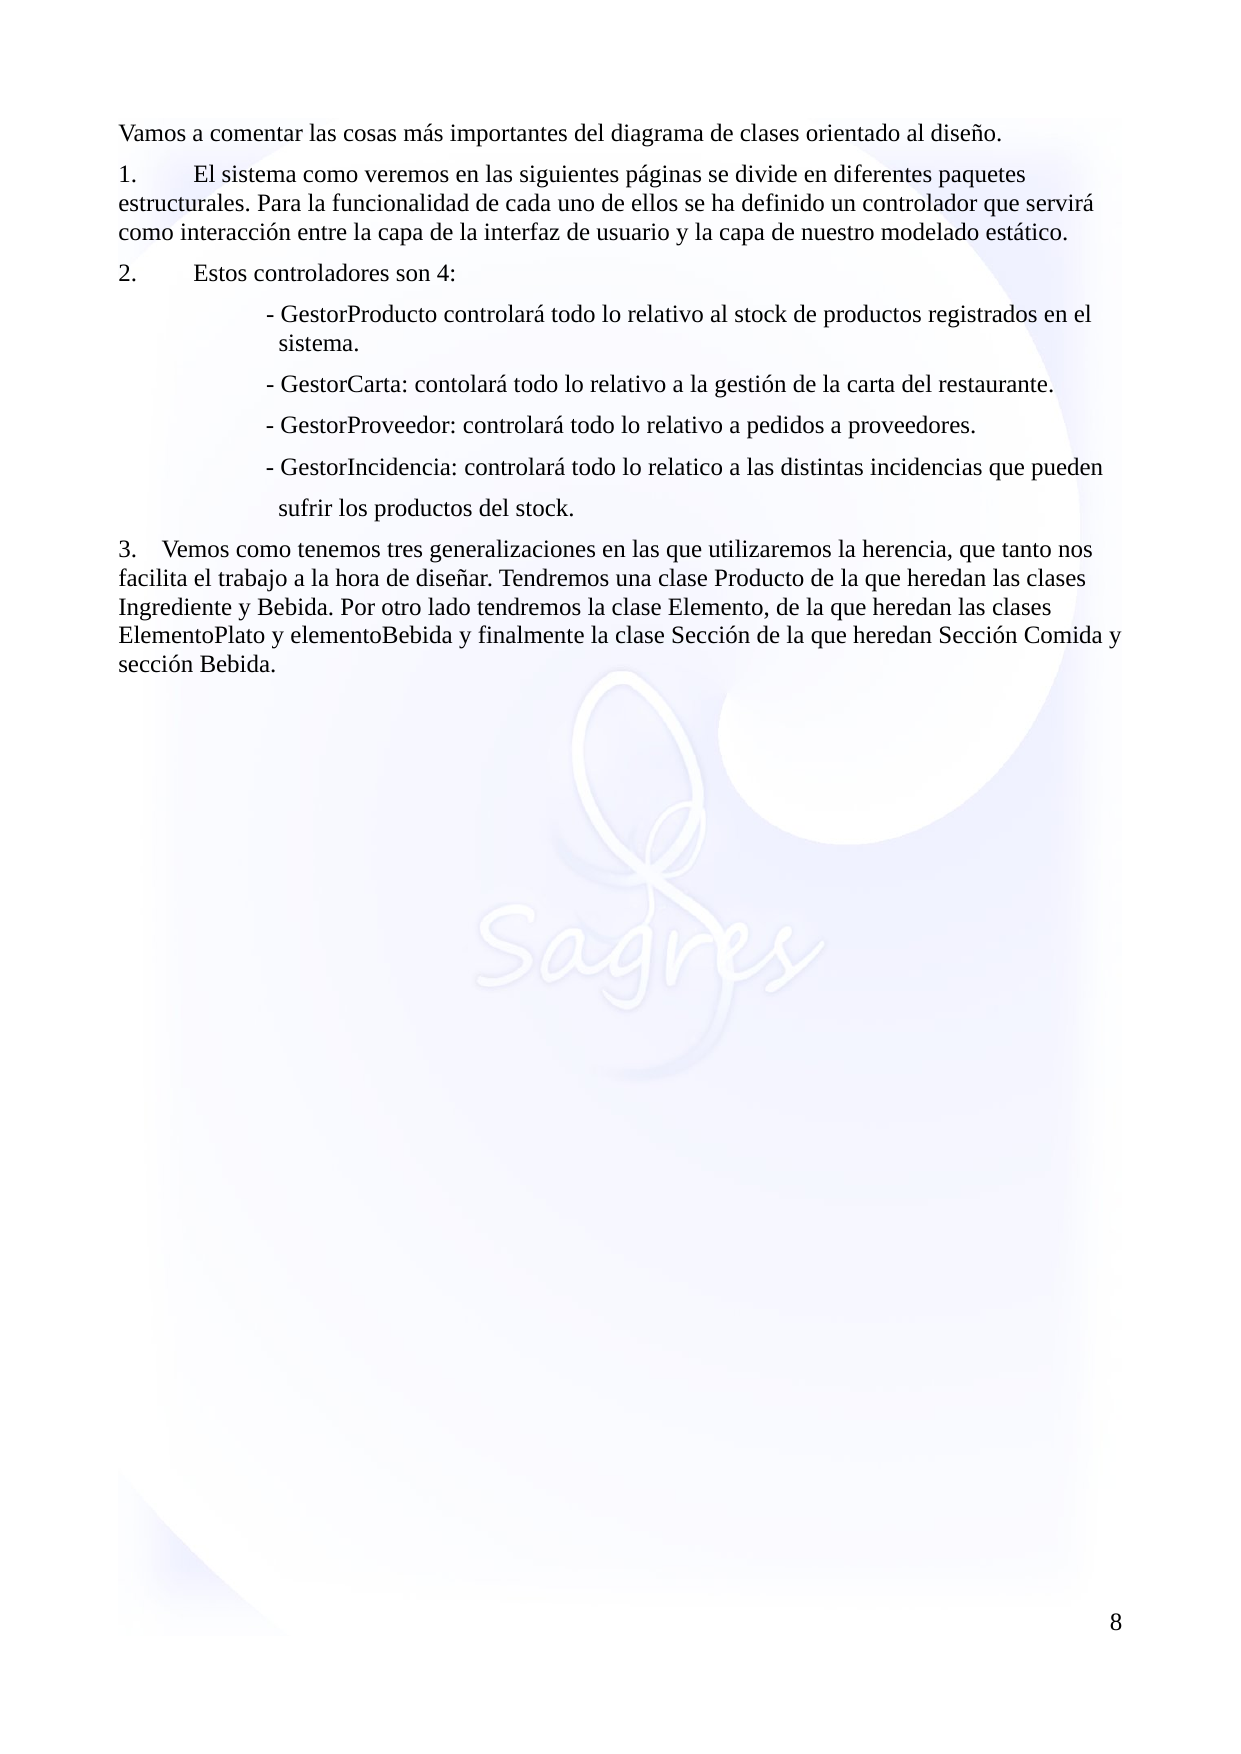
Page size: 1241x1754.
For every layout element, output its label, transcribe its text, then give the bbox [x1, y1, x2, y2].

picture [118, 147, 1122, 159]
text Vamos a comentar las cosas más importantes del diagrama de clases orientado al diseño. [118, 118, 1122, 147]
text 3. Vemos como tenemos tres generalizaciones en las que utilizaremos la herencia, que tanto nos facilita el trabajo a la hora de diseñar. Tendremos una clase Producto de la que heredan las clases Ingrediente y Bebida. Por otro lado tendremos la clase Elemento, de la que heredan las clases ElementoPlato y elementoBebida y finalmente la clase Sección de la que heredan Sección Comida y sección Bebida. [118, 534, 1122, 678]
text sufrir los productos del stock. [266, 493, 1122, 522]
text - GestorProveedor: controlará todo lo relativo a pedidos a proveedores. [266, 411, 1122, 439]
text - GestorCarta: contolará todo lo relativo a la gestión de la carta del restaurante. [118, 369, 1122, 398]
picture [118, 287, 1122, 299]
picture [118, 246, 1122, 258]
picture [118, 398, 1122, 534]
text - GestorIncidencia: controlará todo lo relatico a las distintas incidencias que pueden [266, 452, 1122, 481]
text - GestorProducto controlará todo lo relativo al stock de productos registrados en el sistema. [118, 299, 1122, 357]
list El sistema como veremos en las siguientes páginas se divide en diferentes paquetes estructurales. Para la funcionalidad de cada uno de ellos se ha definido un controlador que servirá como interacción entre la capa de la interfaz de usuario y la capa de nuestro modelado estático. [118, 159, 1122, 246]
picture [118, 678, 1122, 1636]
list Estos controladores son 4: [118, 258, 1122, 287]
picture [118, 357, 1122, 369]
